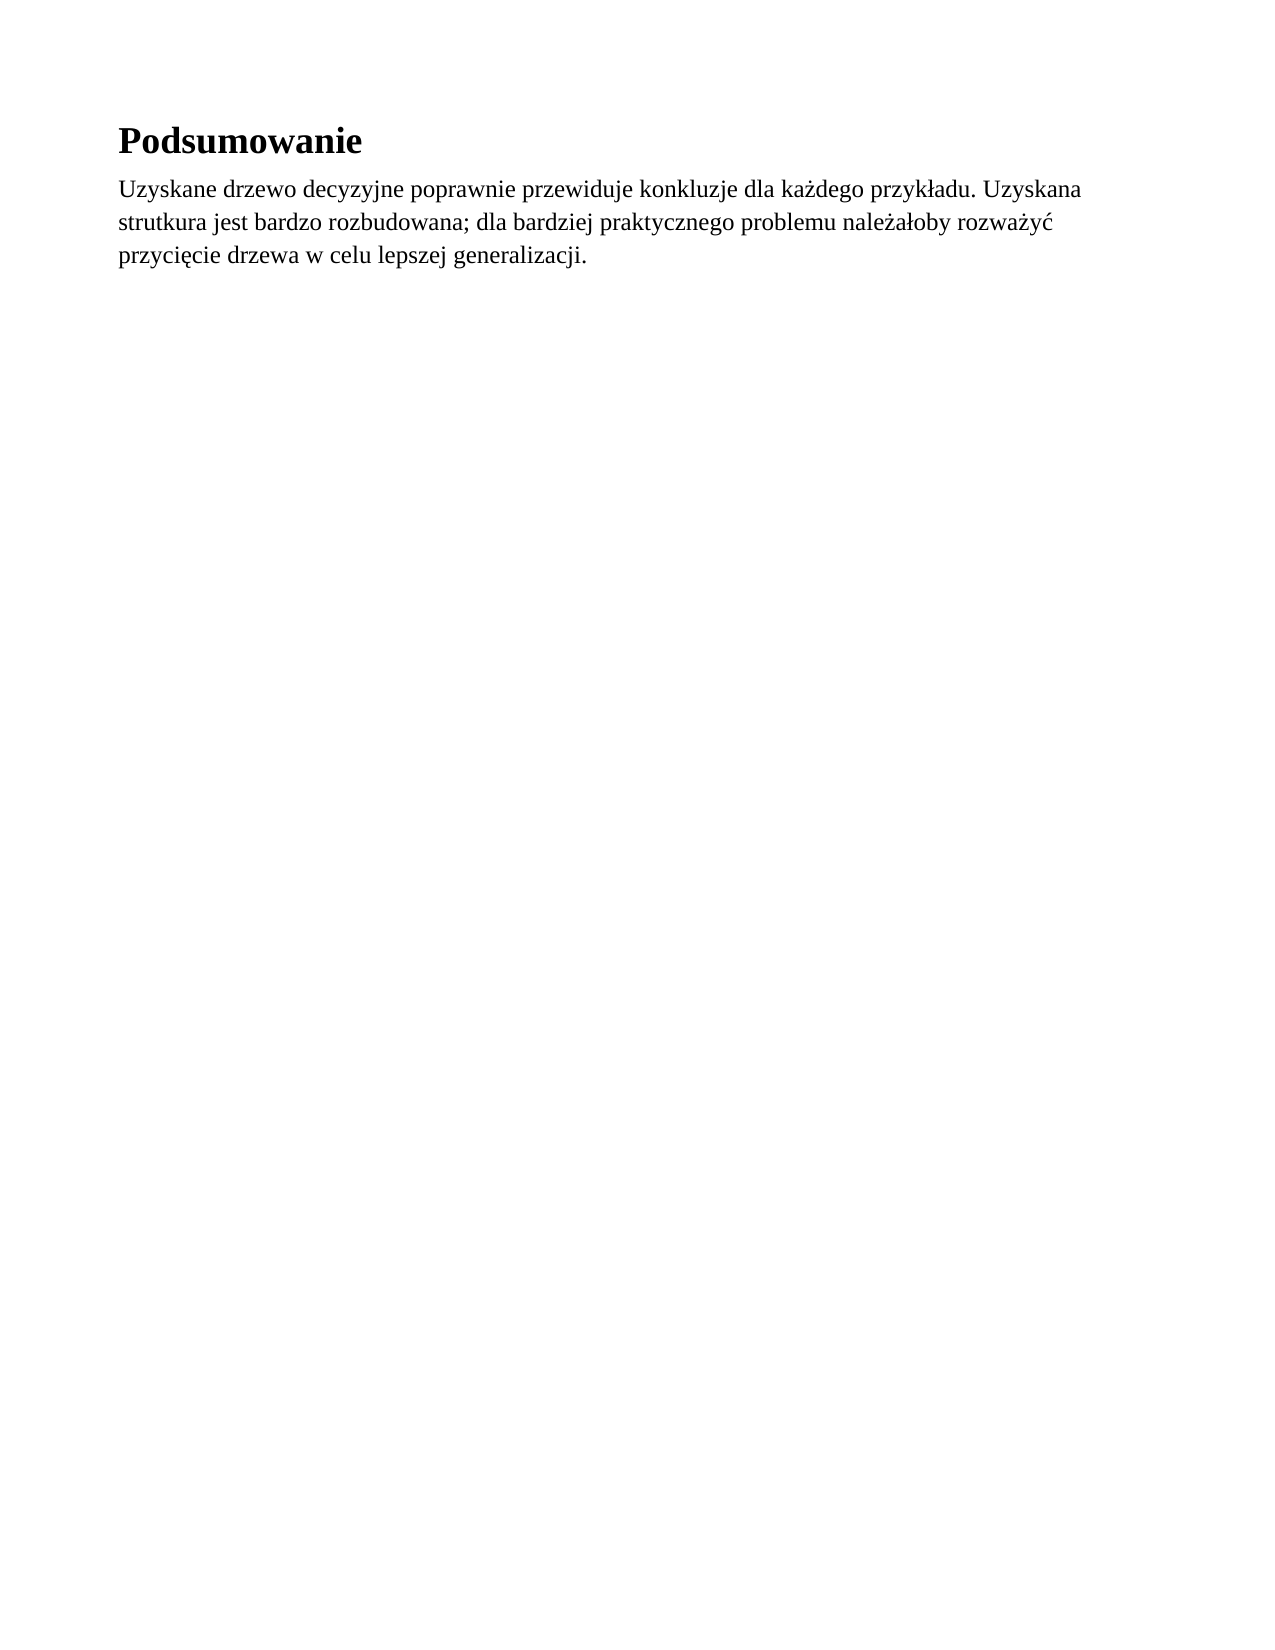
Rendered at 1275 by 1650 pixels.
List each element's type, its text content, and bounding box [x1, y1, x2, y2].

text Uzyskane drzewo decyzyjne poprawnie przewiduje konkluzje dla każdego przykładu. Uzyskana strutkura jest bardzo rozbudowana; dla bardziej praktycznego problemu należałoby rozważyć przycięcie drzewa w celu lepszej generalizacji. [118, 174, 1157, 269]
subtitle Podsumowanie [118, 118, 1157, 162]
